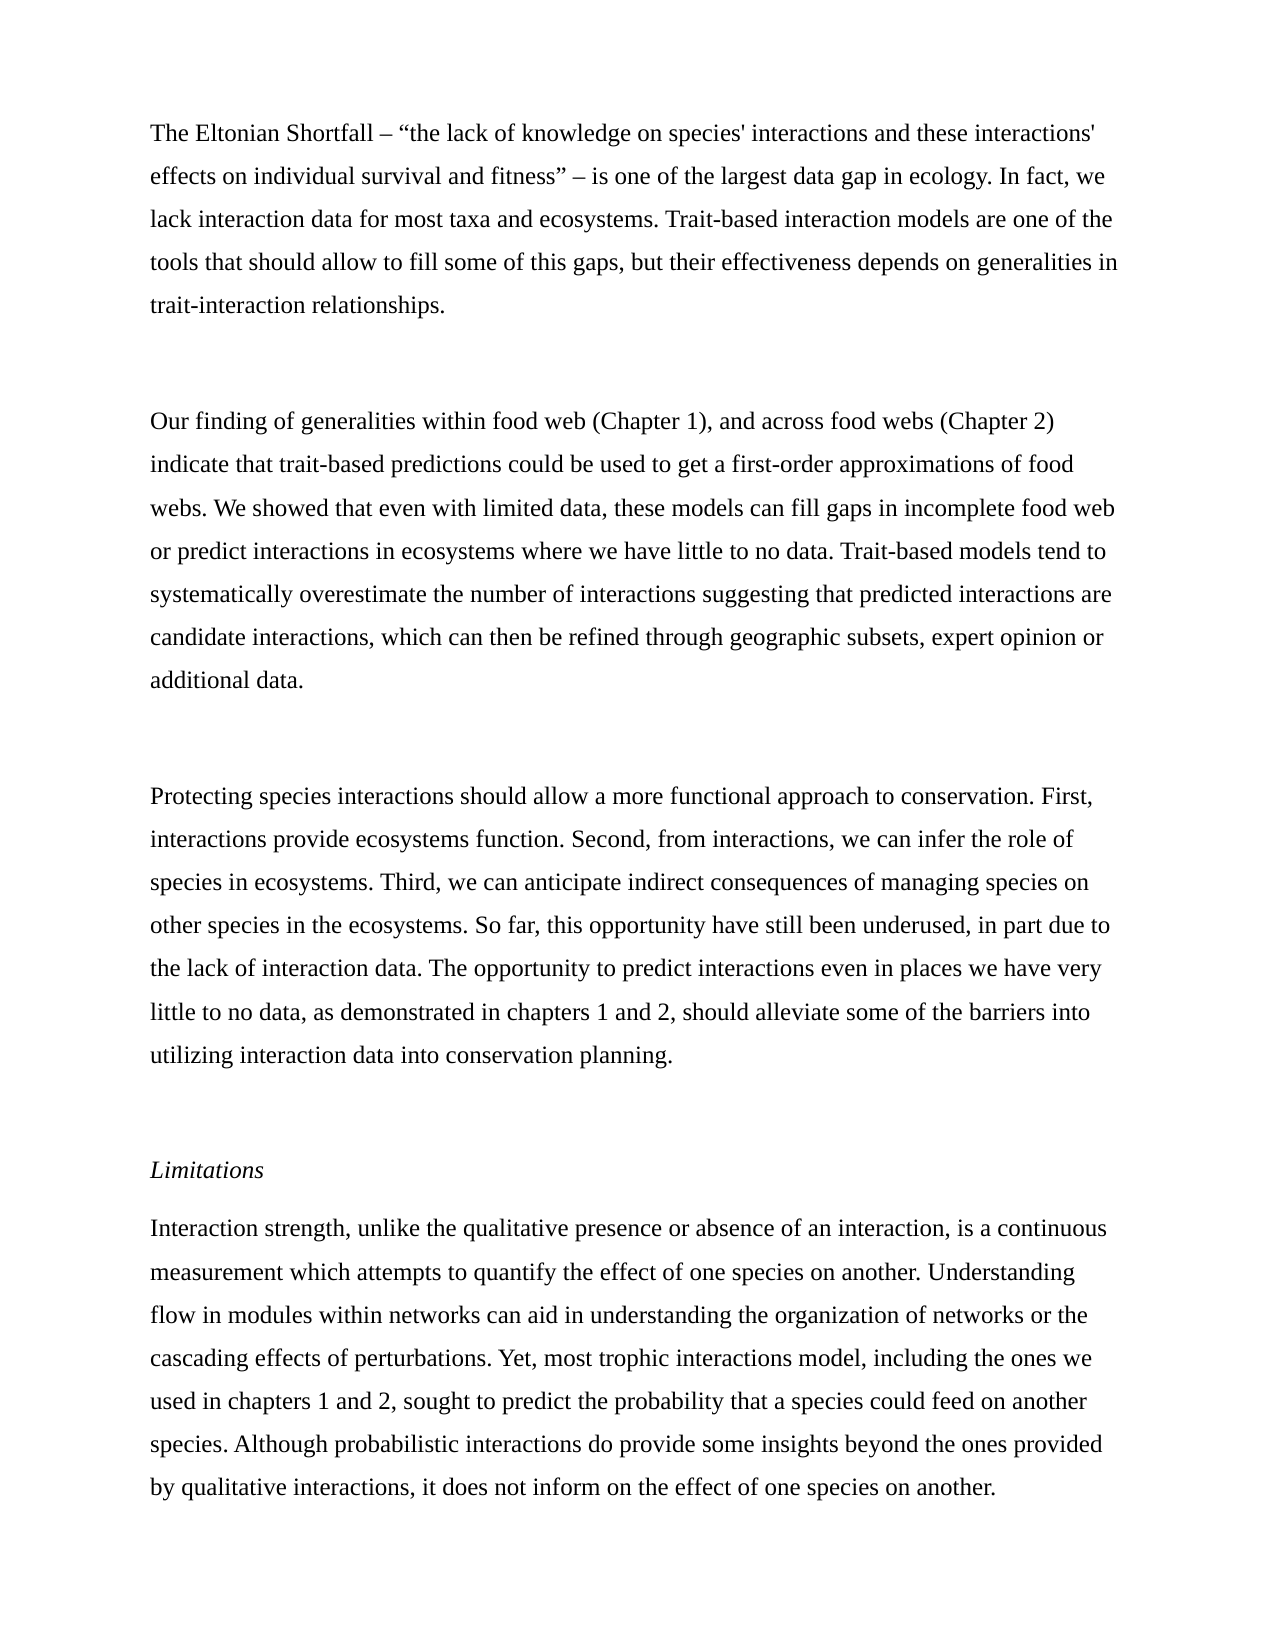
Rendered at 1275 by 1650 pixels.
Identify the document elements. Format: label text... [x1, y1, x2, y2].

text Limitations [150, 1156, 1125, 1184]
text Our finding of generalities within food web (Chapter 1), and across food webs (Chapter 2) indicate that trait-based predictions could be used to get a first-order approximations of food webs. We showed that even with limited data, these models can fill gaps in incomplete food web or predict interactions in ecosystems where we have little to no data. Trait-based models tend to systematically overestimate the number of interactions suggesting that predicted interactions are candidate interactions, which can then be refined through geographic subsets, expert opinion or additional data. [150, 406, 1125, 694]
text The Eltonian Shortfall – “the lack of knowledge on species' interactions and these interactions' effects on individual survival and fitness” – is one of the largest data gap in ecology. In fact, we lack interaction data for most taxa and ecosystems. Trait-based interaction models are one of the tools that should allow to fill some of this gaps, but their effectiveness depends on generalities in trait-interaction relationships. [150, 118, 1125, 319]
text Protecting species interactions should allow a more functional approach to conservation. First, interactions provide ecosystems function. Second, from interactions, we can infer the role of species in ecosystems. Third, we can anticipate indirect consequences of managing species on other species in the ecosystems. So far, this opportunity have still been underused, in part due to the lack of interaction data. The opportunity to predict interactions even in places we have very little to no data, as demonstrated in chapters 1 and 2, should alleviate some of the barriers into utilizing interaction data into conservation planning. [150, 781, 1125, 1068]
text Interaction strength, unlike the qualitative presence or absence of an interaction, is a continuous measurement which attempts to quantify the effect of one species on another. Understanding flow in modules within networks can aid in understanding the organization of networks or the cascading effects of perturbations. Yet, most trophic interactions model, including the ones we used in chapters 1 and 2, sought to predict the probability that a species could feed on another species. Although probabilistic interactions do provide some insights beyond the ones provided by qualitative interactions, it does not inform on the effect of one species on another. [150, 1213, 1125, 1501]
